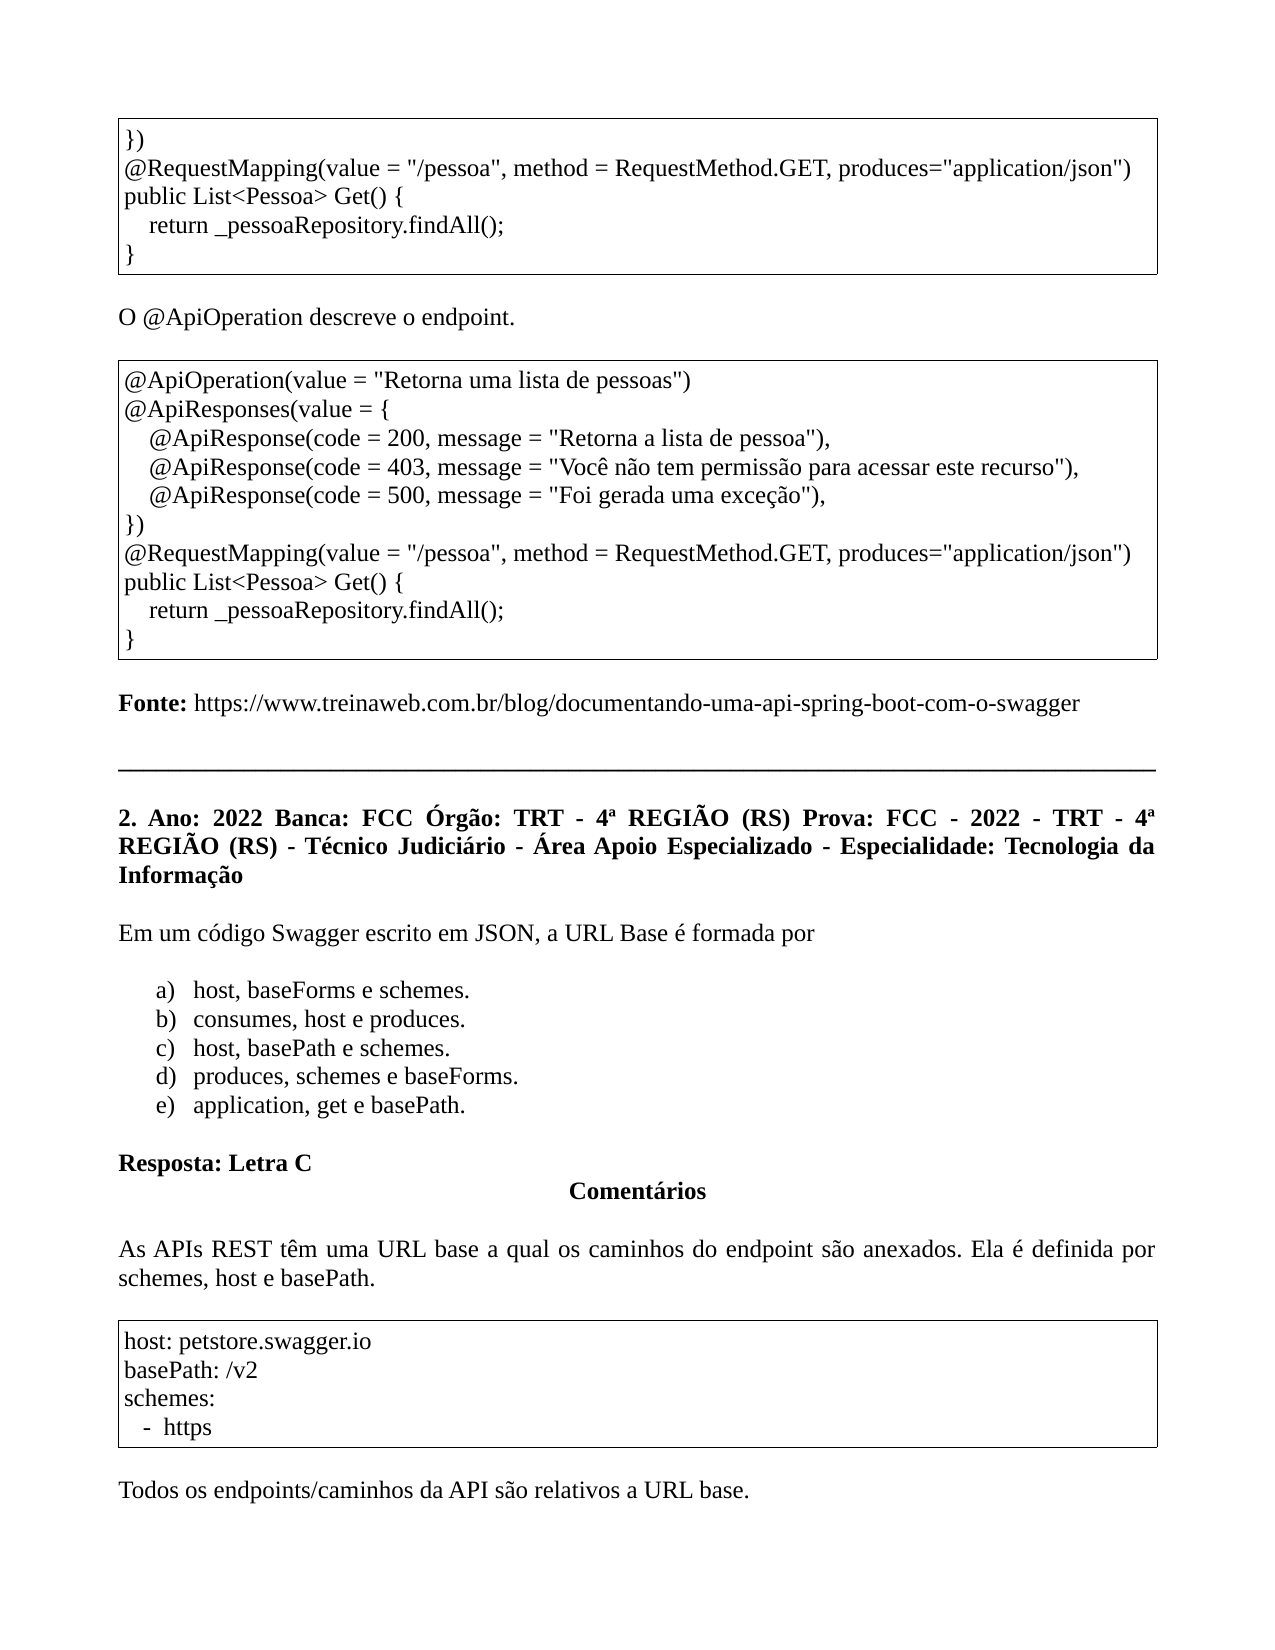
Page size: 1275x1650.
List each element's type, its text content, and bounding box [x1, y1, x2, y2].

table_header }) @RequestMapping(value = "/pessoa", method = RequestMethod.GET, produces="application/json") public List<Pessoa> Get() { return _pessoaRepository.findAll(); } [119, 119, 1157, 273]
list produces, schemes e baseForms. [156, 1061, 1157, 1090]
text Comentários [118, 1176, 1157, 1205]
text 2. Ano: 2022 Banca: FCC Órgão: TRT - 4ª REGIÃO (RS) Prova: FCC - 2022 - TRT - 4ª REGIÃO (RS) - Técnico Judiciário - Área Apoio Especializado - Especialidade: Tecnologia da Informação [118, 803, 1157, 889]
text Em um código Swagger escrito em JSON, a URL Base é formada por [118, 918, 1157, 946]
list consumes, host e produces. [156, 1004, 1157, 1033]
text O @ApiOperation descreve o endpoint. [118, 302, 1157, 331]
text Fonte: https://www.treinaweb.com.br/blog/documentando-uma-api-spring-boot-com-o-swagger [118, 688, 1157, 716]
list application, get e basePath. [156, 1090, 1157, 1119]
text As APIs REST têm uma URL base a qual os caminhos do endpoint são anexados. Ela é definida por schemes, host e basePath. [118, 1234, 1157, 1291]
table_header @ApiOperation(value = "Retorna uma lista de pessoas") @ApiResponses(value = { @ApiResponse(code = 200, message = "Retorna a lista de pessoa"), @ApiResponse(code = 403, message = "Você não tem permissão para acessar este recurso"), @ApiResponse(code = 500, message = "Foi gerada uma exceção"), }) @RequestMapping(value = "/pessoa", method = RequestMethod.GET, produces="application/json") public List<Pessoa> Get() { return _pessoaRepository.findAll(); } [119, 361, 1157, 659]
text ___________________________________________________________________________________ [118, 745, 1157, 774]
table_header host: petstore.swagger.io basePath: /v2 schemes: - https [119, 1321, 1157, 1447]
text Resposta: Letra C [118, 1148, 1157, 1176]
text Todos os endpoints/caminhos da API são relativos a URL base. [118, 1476, 1157, 1504]
list host, basePath e schemes. [156, 1033, 1157, 1061]
list host, baseForms e schemes. [156, 975, 1157, 1004]
